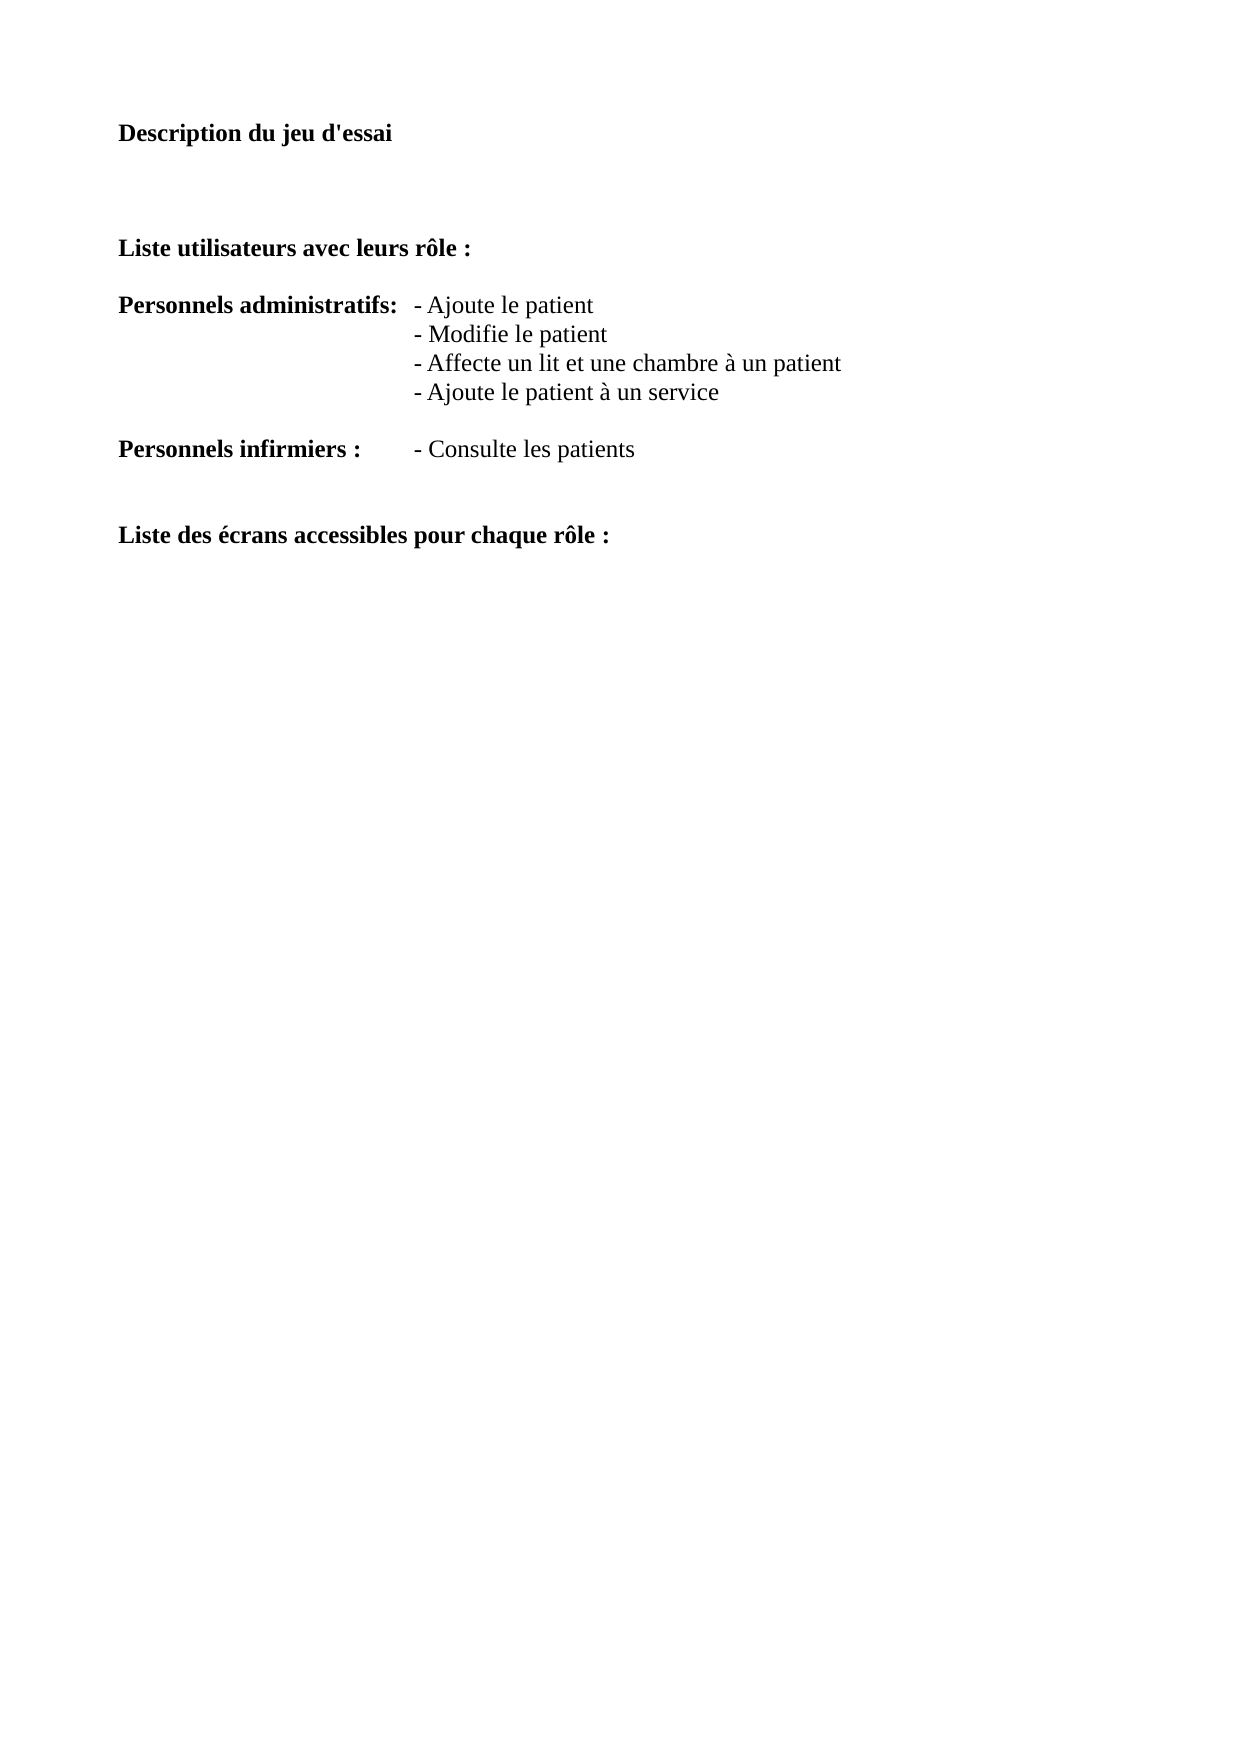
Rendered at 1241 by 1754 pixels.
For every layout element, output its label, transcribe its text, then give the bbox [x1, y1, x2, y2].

text - Ajoute le patient à un service [118, 377, 1122, 406]
text - Affecte un lit et une chambre à un patient [118, 348, 1122, 377]
text Personnels administratifs: - Ajoute le patient [118, 291, 1122, 319]
text Personnels infirmiers : - Consulte les patients [118, 434, 1122, 463]
text Liste des écrans accessibles pour chaque rôle : [118, 521, 1122, 549]
text Description du jeu d'essai [118, 118, 1122, 147]
text - Modifie le patient [118, 319, 1122, 348]
text Liste utilisateurs avec leurs rôle : [118, 233, 1122, 262]
